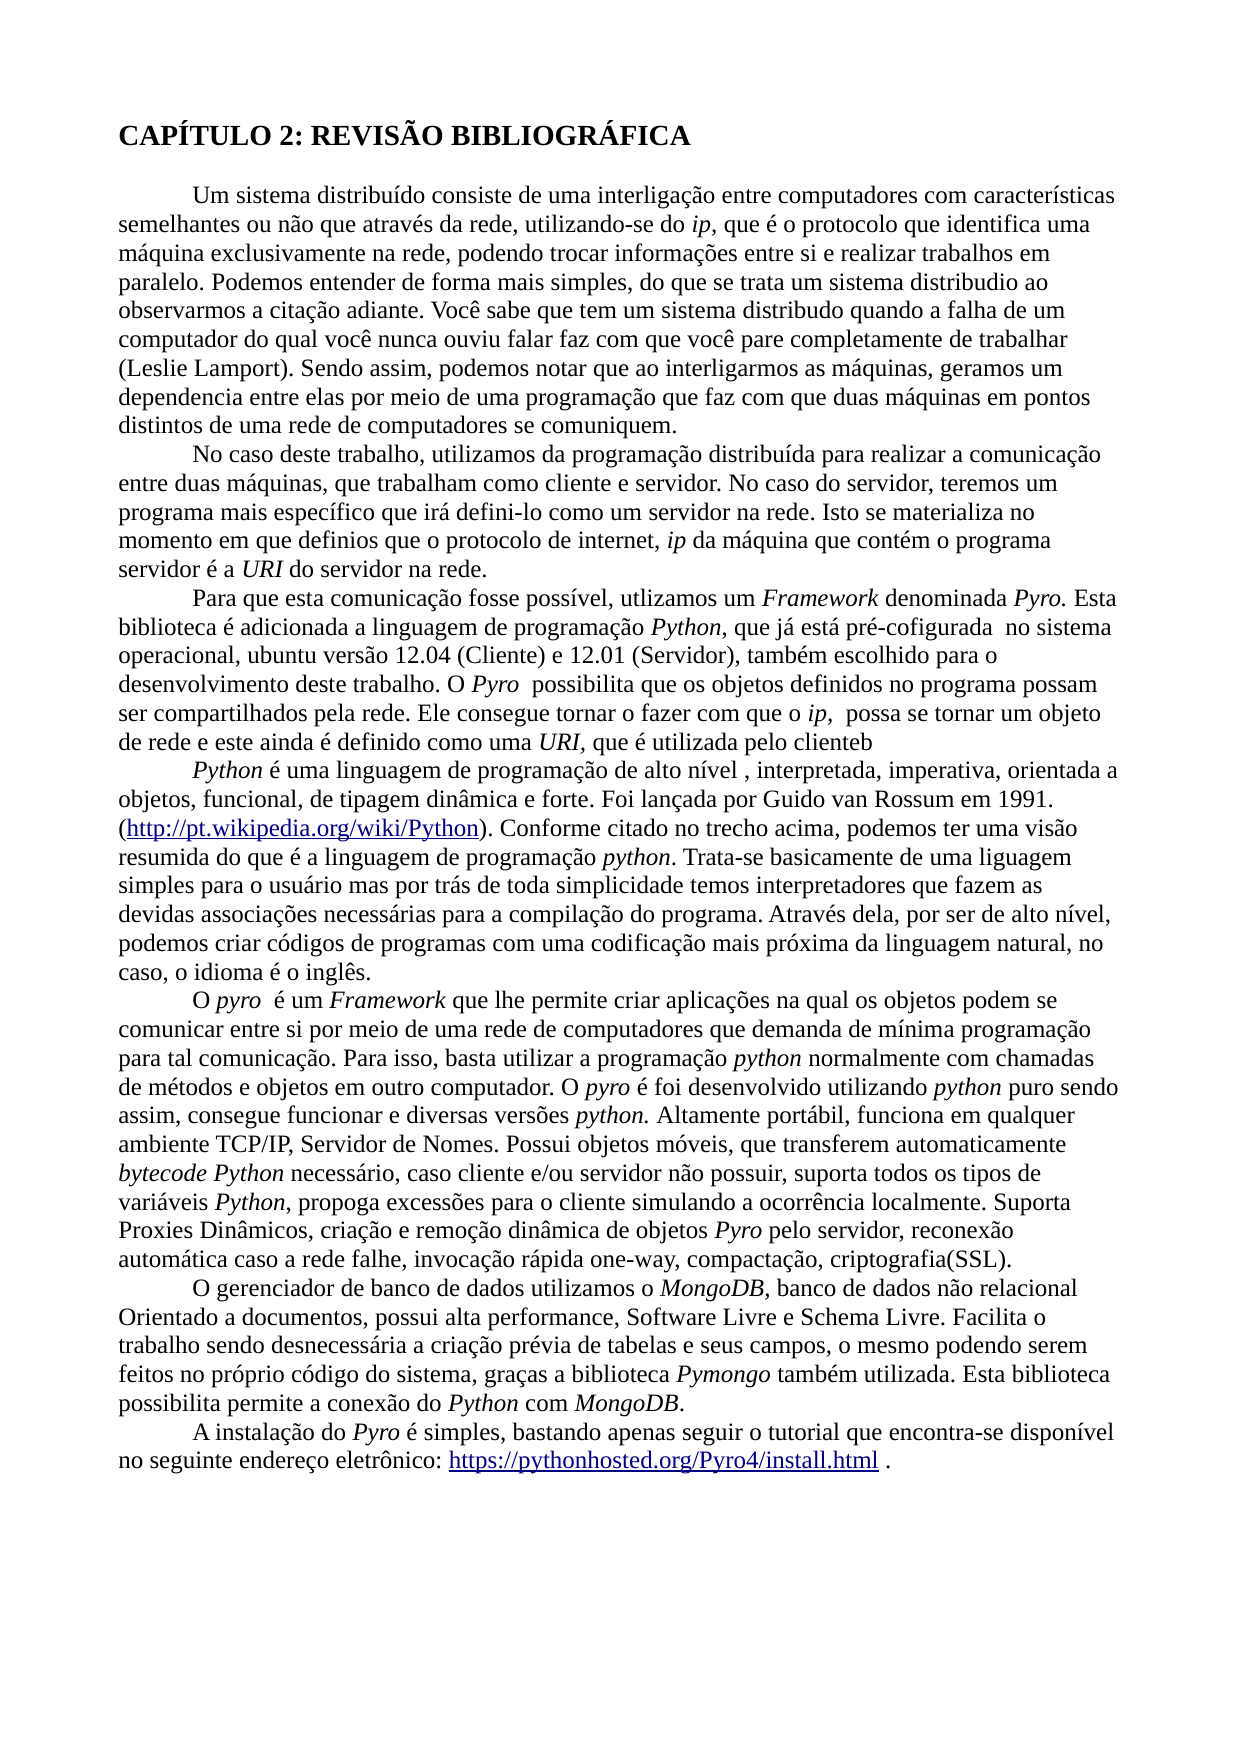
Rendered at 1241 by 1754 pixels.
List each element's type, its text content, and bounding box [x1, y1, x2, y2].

text Para que esta comunicação fosse possível, utlizamos um Framework denominada Pyro. Esta biblioteca é adicionada a linguagem de programação Python, que já está pré-cofigurada no sistema operacional, ubuntu versão 12.04 (Cliente) e 12.01 (Servidor), também escolhido para o desenvolvimento deste trabalho. O Pyro possibilita que os objetos definidos no programa possam ser compartilhados pela rede. Ele consegue tornar o fazer com que o ip, possa se tornar um objeto de rede e este ainda é definido como uma URI, que é utilizada pelo clienteb [118, 583, 1122, 755]
text O pyro é um Framework que lhe permite criar aplicações na qual os objetos podem se comunicar entre si por meio de uma rede de computadores que demanda de mínima programação para tal comunicação. Para isso, basta utilizar a programação python normalmente com chamadas de métodos e objetos em outro computador. O pyro é foi desenvolvido utilizando python puro sendo assim, consegue funcionar e diversas versões python. Altamente portábil, funciona em qualquer ambiente TCP/IP, Servidor de Nomes. Possui objetos móveis, que transferem automaticamente bytecode Python necessário, caso cliente e/ou servidor não possuir, suporta todos os tipos de variáveis Python, propoga excessões para o cliente simulando a ocorrência localmente. Suporta Proxies Dinâmicos, criação e remoção dinâmica de objetos Pyro pelo servidor, reconexão automática caso a rede falhe, invocação rápida one-way, compactação, criptografia(SSL). O gerenciador de banco de dados utilizamos o MongoDB, banco de dados não relacional Orientado a documentos, possui alta performance, Software Livre e Schema Livre. Facilita o trabalho sendo desnecessária a criação prévia de tabelas e seus campos, o mesmo podendo serem feitos no próprio código do sistema, graças a biblioteca Pymongo também utilizada. Esta biblioteca possibilita permite a conexão do Python com MongoDB. [118, 985, 1122, 1417]
text Um sistema distribuído consiste de uma interligação entre computadores com características semelhantes ou não que através da rede, utilizando-se do ip, que é o protocolo que identifica uma máquina exclusivamente na rede, podendo trocar informações entre si e realizar trabalhos em paralelo. Podemos entender de forma mais simples, do que se trata um sistema distribudio ao observarmos a citação adiante. Você sabe que tem um sistema distribudo quando a falha de um computador do qual você nunca ouviu falar faz com que você pare completamente de trabalhar (Leslie Lamport). Sendo assim, podemos notar que ao interligarmos as máquinas, geramos um dependencia entre elas por meio de uma programação que faz com que duas máquinas em pontos distintos de uma rede de computadores se comuniquem. [118, 180, 1122, 439]
text Python é uma linguagem de programação de alto nível , interpretada, imperativa, orientada a objetos, funcional, de tipagem dinâmica e forte. Foi lançada por Guido van Rossum em 1991.(http://pt.wikipedia.org/wiki/Python). Conforme citado no trecho acima, podemos ter uma visão resumida do que é a linguagem de programação python. Trata-se basicamente de uma liguagem simples para o usuário mas por trás de toda simplicidade temos interpretadores que fazem as devidas associações necessárias para a compilação do programa. Através dela, por ser de alto nível, podemos criar códigos de programas com uma codificação mais próxima da linguagem natural, no caso, o idioma é o inglês. [118, 755, 1122, 985]
text A instalação do Pyro é simples, bastando apenas seguir o tutorial que encontra-se disponível no seguinte endereço eletrônico: https://pythonhosted.org/Pyro4/install.html . [118, 1417, 1122, 1474]
text CAPÍTULO 2: REVISÃO BIBLIOGRÁFICA [118, 118, 1122, 152]
text No caso deste trabalho, utilizamos da programação distribuída para realizar a comunicação entre duas máquinas, que trabalham como cliente e servidor. No caso do servidor, teremos um programa mais específico que irá defini-lo como um servidor na rede. Isto se materializa no momento em que definios que o protocolo de internet, ip da máquina que contém o programa servidor é a URI do servidor na rede. [118, 439, 1122, 583]
